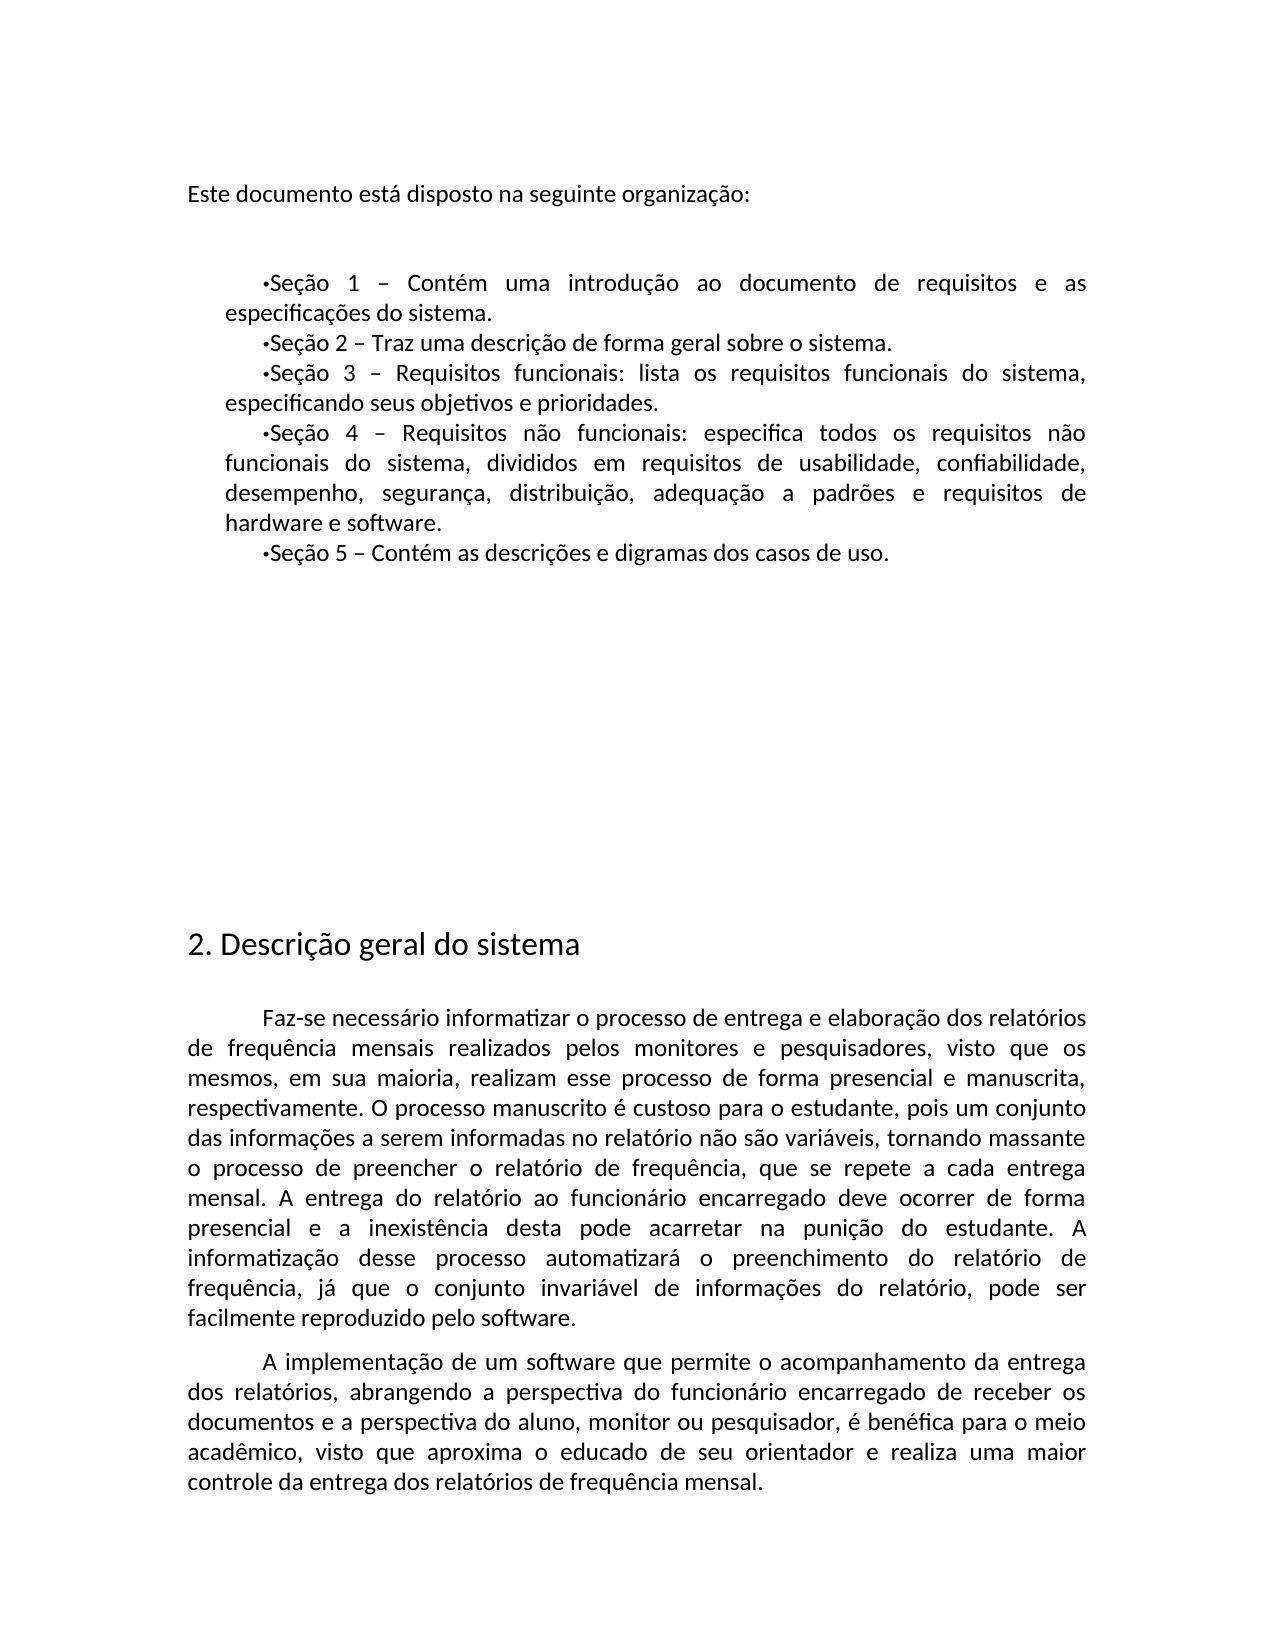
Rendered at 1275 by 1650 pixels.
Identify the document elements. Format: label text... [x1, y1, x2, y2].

list Seção 2 – Traz uma descrição de forma geral sobre o sistema. [187, 333, 1087, 358]
list Seção 5 – Contém as descrições e digramas dos casos de uso. [187, 543, 1087, 568]
text A implementação de um software que permite o acompanhamento da entrega dos relatórios, abrangendo a perspectiva do funcionário encarregado de receber os documentos e a perspectiva do aluno, monitor ou pesquisador, é benéfica para o meio acadêmico, visto que aproxima o educado de seu orientador e realiza uma maior controle da entrega dos relatórios de frequência mensal. [187, 1352, 1087, 1497]
text Faz-se necessário informatizar o processo de entrega e elaboração dos relatórios de frequência mensais realizados pelos monitores e pesquisadores, visto que os mesmos, em sua maioria, realizam esse processo de forma presencial e manuscrita, respectivamente. O processo manuscrito é custoso para o estudante, pois um conjunto das informações a serem informadas no relatório não são variáveis, tornando massante o processo de preencher o relatório de frequência, que se repete a cada entrega mensal. A entrega do relatório ao funcionário encarregado deve ocorrer de forma presencial e a inexistência desta pode acarretar na punição do estudante. A informatização desse processo automatizará o preenchimento do relatório de frequência, já que o conjunto invariável de informações do relatório, pode ser facilmente reproduzido pelo software. [187, 1007, 1087, 1332]
list Seção 4 – Requisitos não funcionais: especifica todos os requisitos não funcionais do sistema, divididos em requisitos de usabilidade, confiabilidade, desempenho, segurança, distribuição, adequação a padrões e requisitos de hardware e software. [187, 423, 1087, 538]
text Este documento está disposto na seguinte organização: [187, 183, 1087, 208]
list Seção 3 – Requisitos funcionais: lista os requisitos funcionais do sistema, especificando seus objetivos e prioridades. [187, 363, 1087, 418]
text 2. Descrição geral do sistema [187, 931, 1087, 964]
list Seção 1 – Contém uma introdução ao documento de requisitos e as especificações do sistema. [187, 273, 1087, 328]
